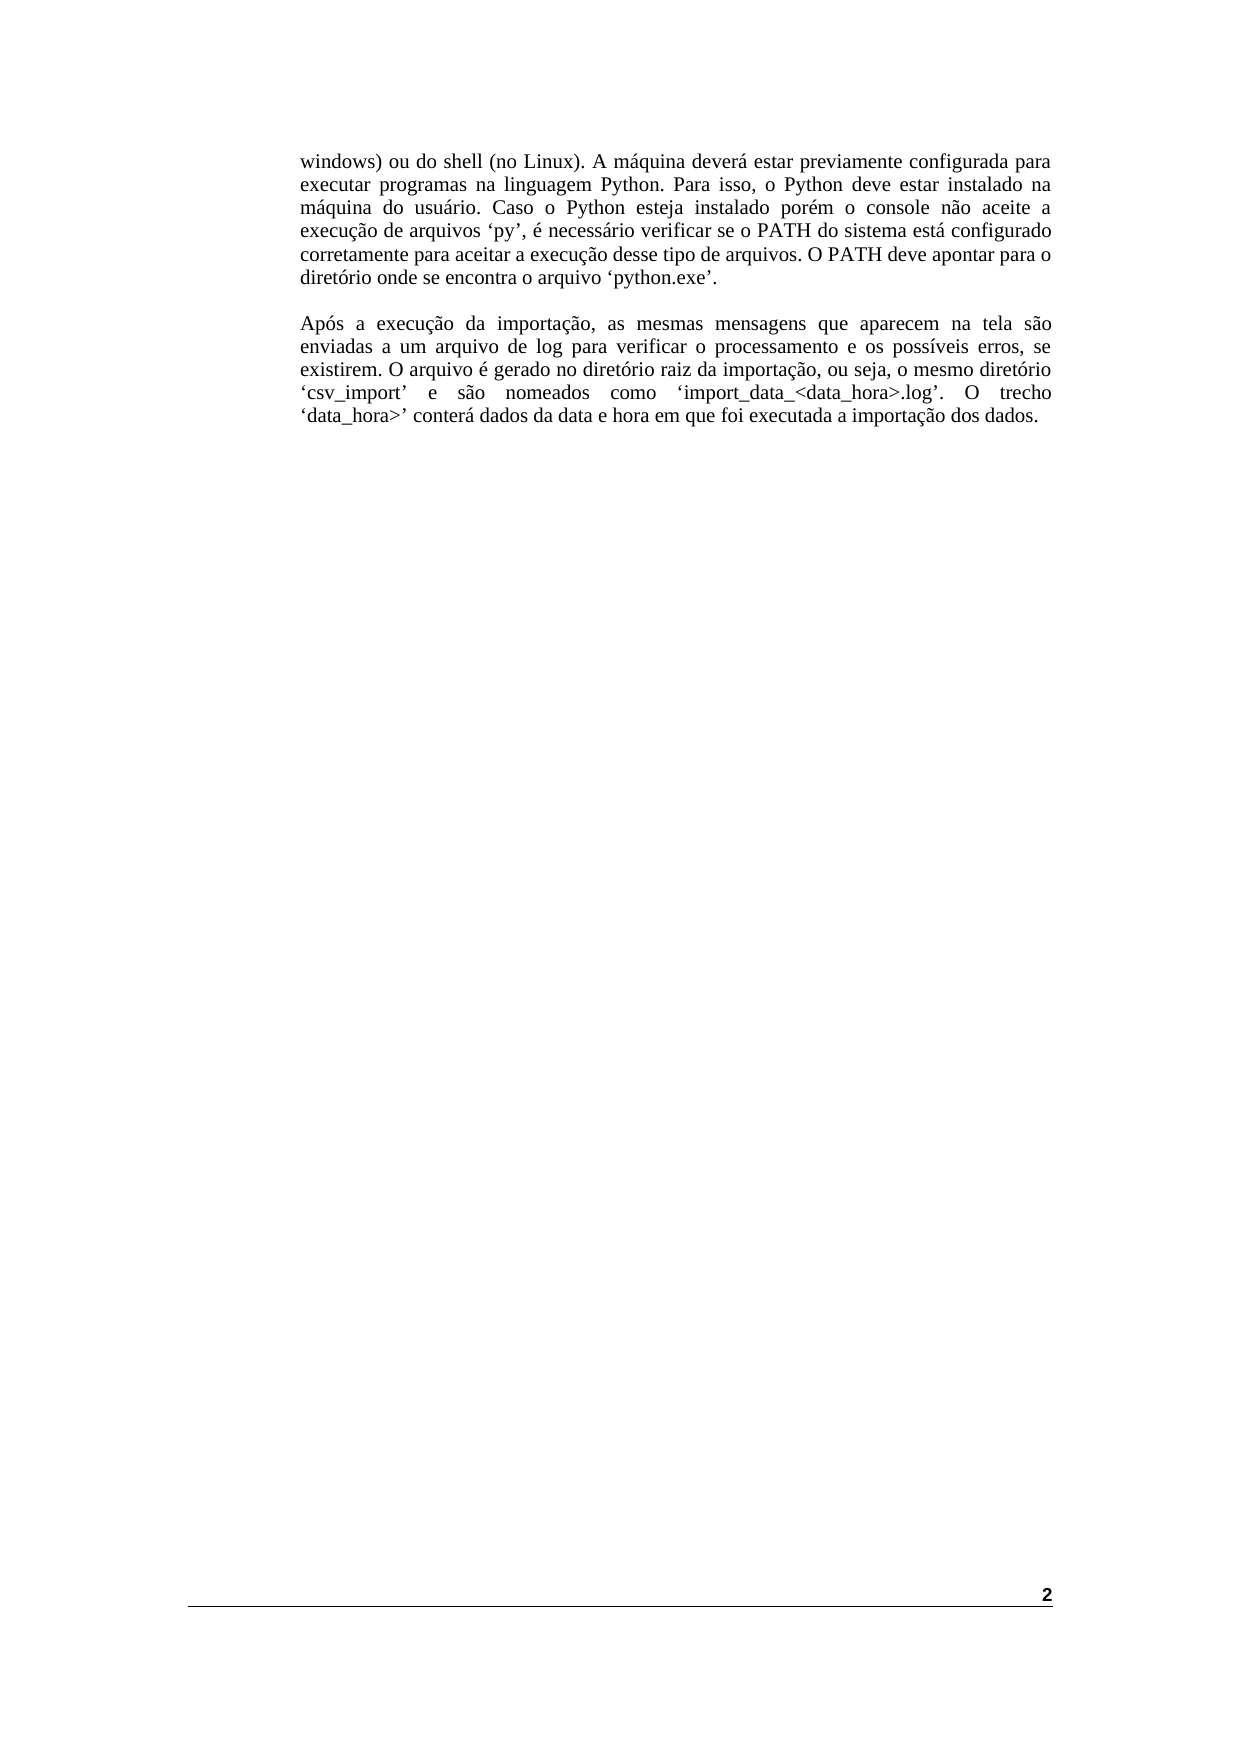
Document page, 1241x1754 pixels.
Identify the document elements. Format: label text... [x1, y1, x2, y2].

text Após a execução da importação, as mesmas mensagens que aparecem na tela são enviadas a um arquivo de log para verificar o processamento e os possíveis erros, se existirem. O arquivo é gerado no diretório raiz da importação, ou seja, o mesmo diretório ‘csv_import’ e são nomeados como ‘import_data_<data_hora>.log’. O trecho ‘data_hora>’ conterá dados da data e hora em que foi executada a importação dos dados. [300, 312, 1053, 427]
text windows) ou do shell (no Linux). A máquina deverá estar previamente configurada para executar programas na linguagem Python. Para isso, o Python deve estar instalado na máquina do usuário. Caso o Python esteja instalado porém o console não aceite a execução de arquivos ‘py’, é necessário verificar se o PATH do sistema está configurado corretamente para aceitar a execução desse tipo de arquivos. O PATH deve apontar para o diretório onde se encontra o arquivo ‘python.exe’. [300, 150, 1053, 289]
